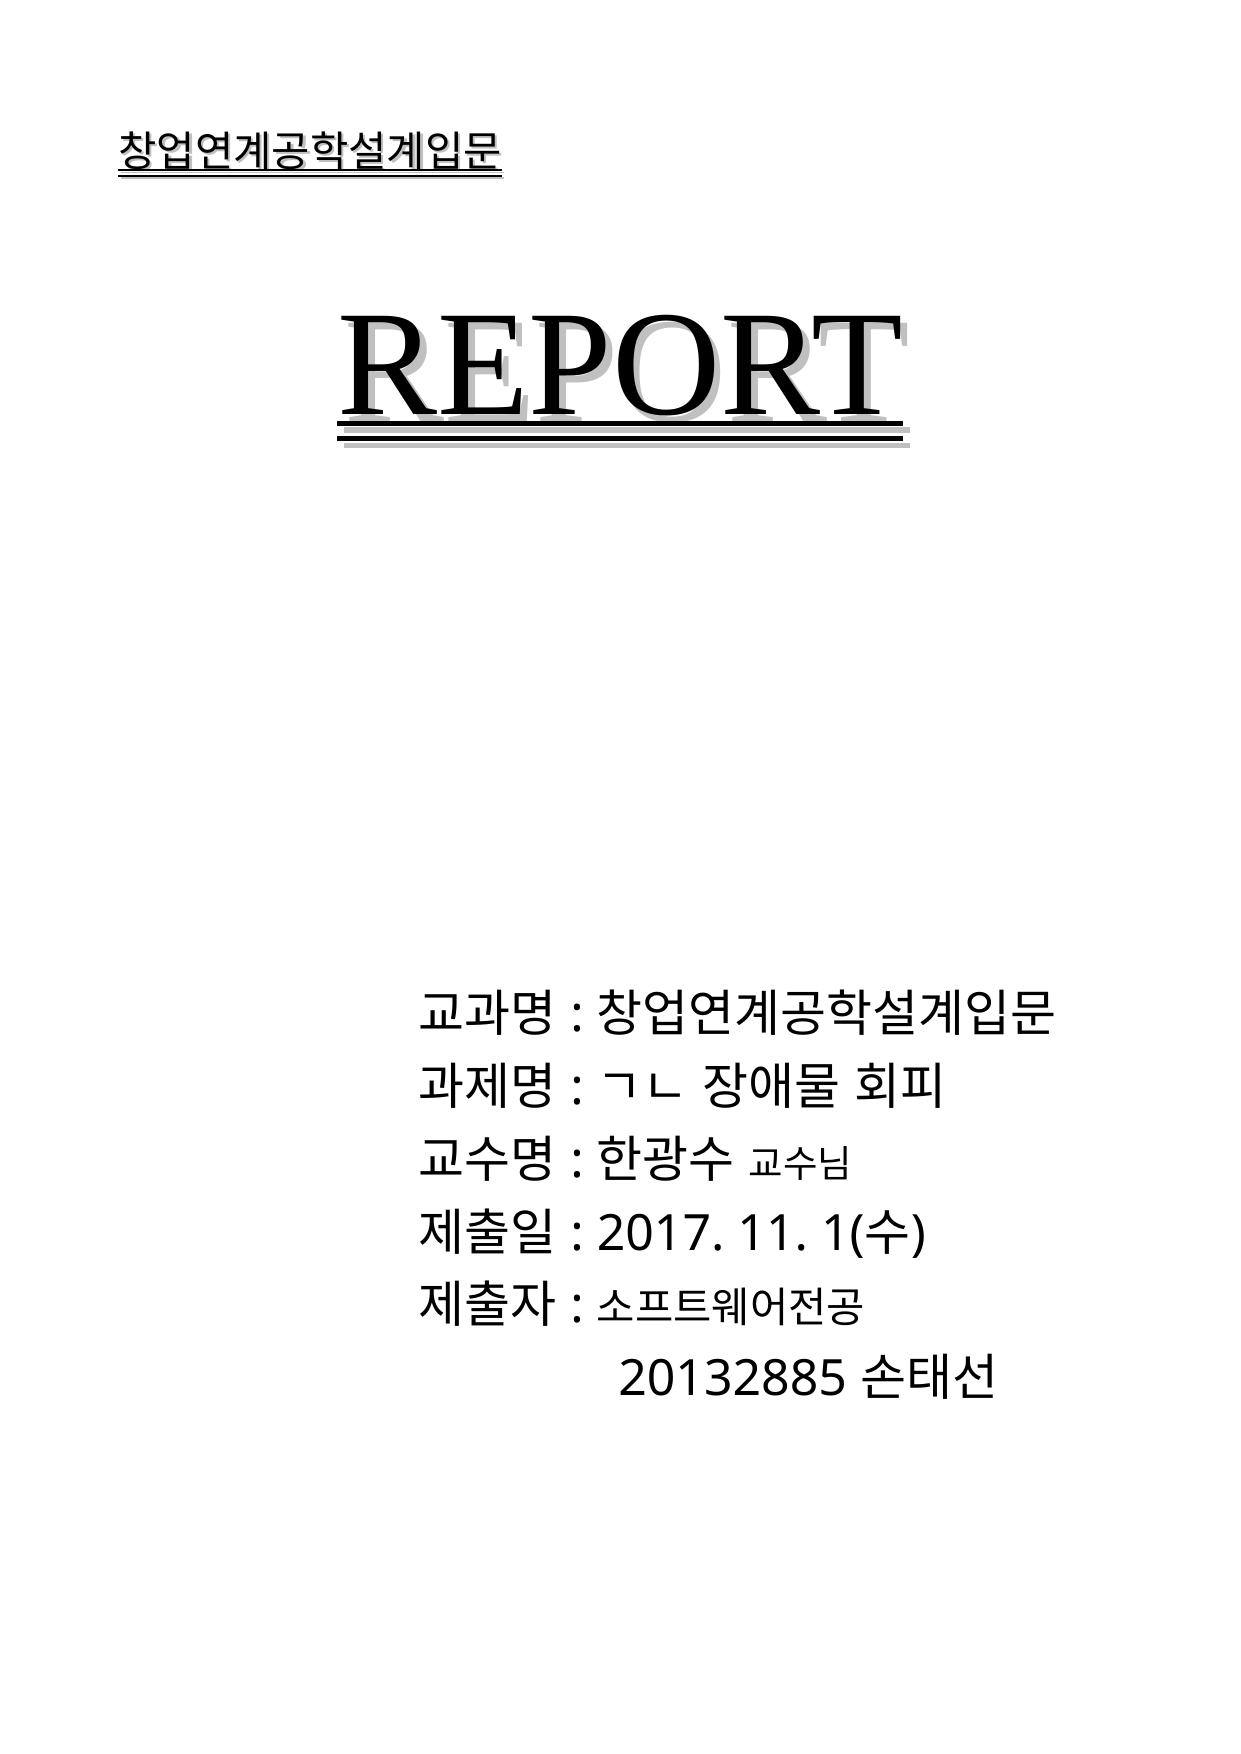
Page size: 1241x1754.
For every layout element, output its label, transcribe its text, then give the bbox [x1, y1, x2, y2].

text 제출일 : 2017. 11. 1(수) [118, 1192, 1122, 1265]
text 과제명 : ㄱㄴ 장애물 회피 [118, 1047, 1122, 1119]
text 교과명 : 창업연계공학설계입문 [118, 974, 1122, 1047]
text 제출자 : 소프트웨어전공 [118, 1265, 1122, 1337]
text 창업연계공학설계입문 [118, 118, 1122, 178]
subtitle REPORT [118, 274, 1122, 447]
text 20132885 손태선 [118, 1337, 1122, 1410]
text 교수명 : 한광수 교수님 [118, 1119, 1122, 1192]
